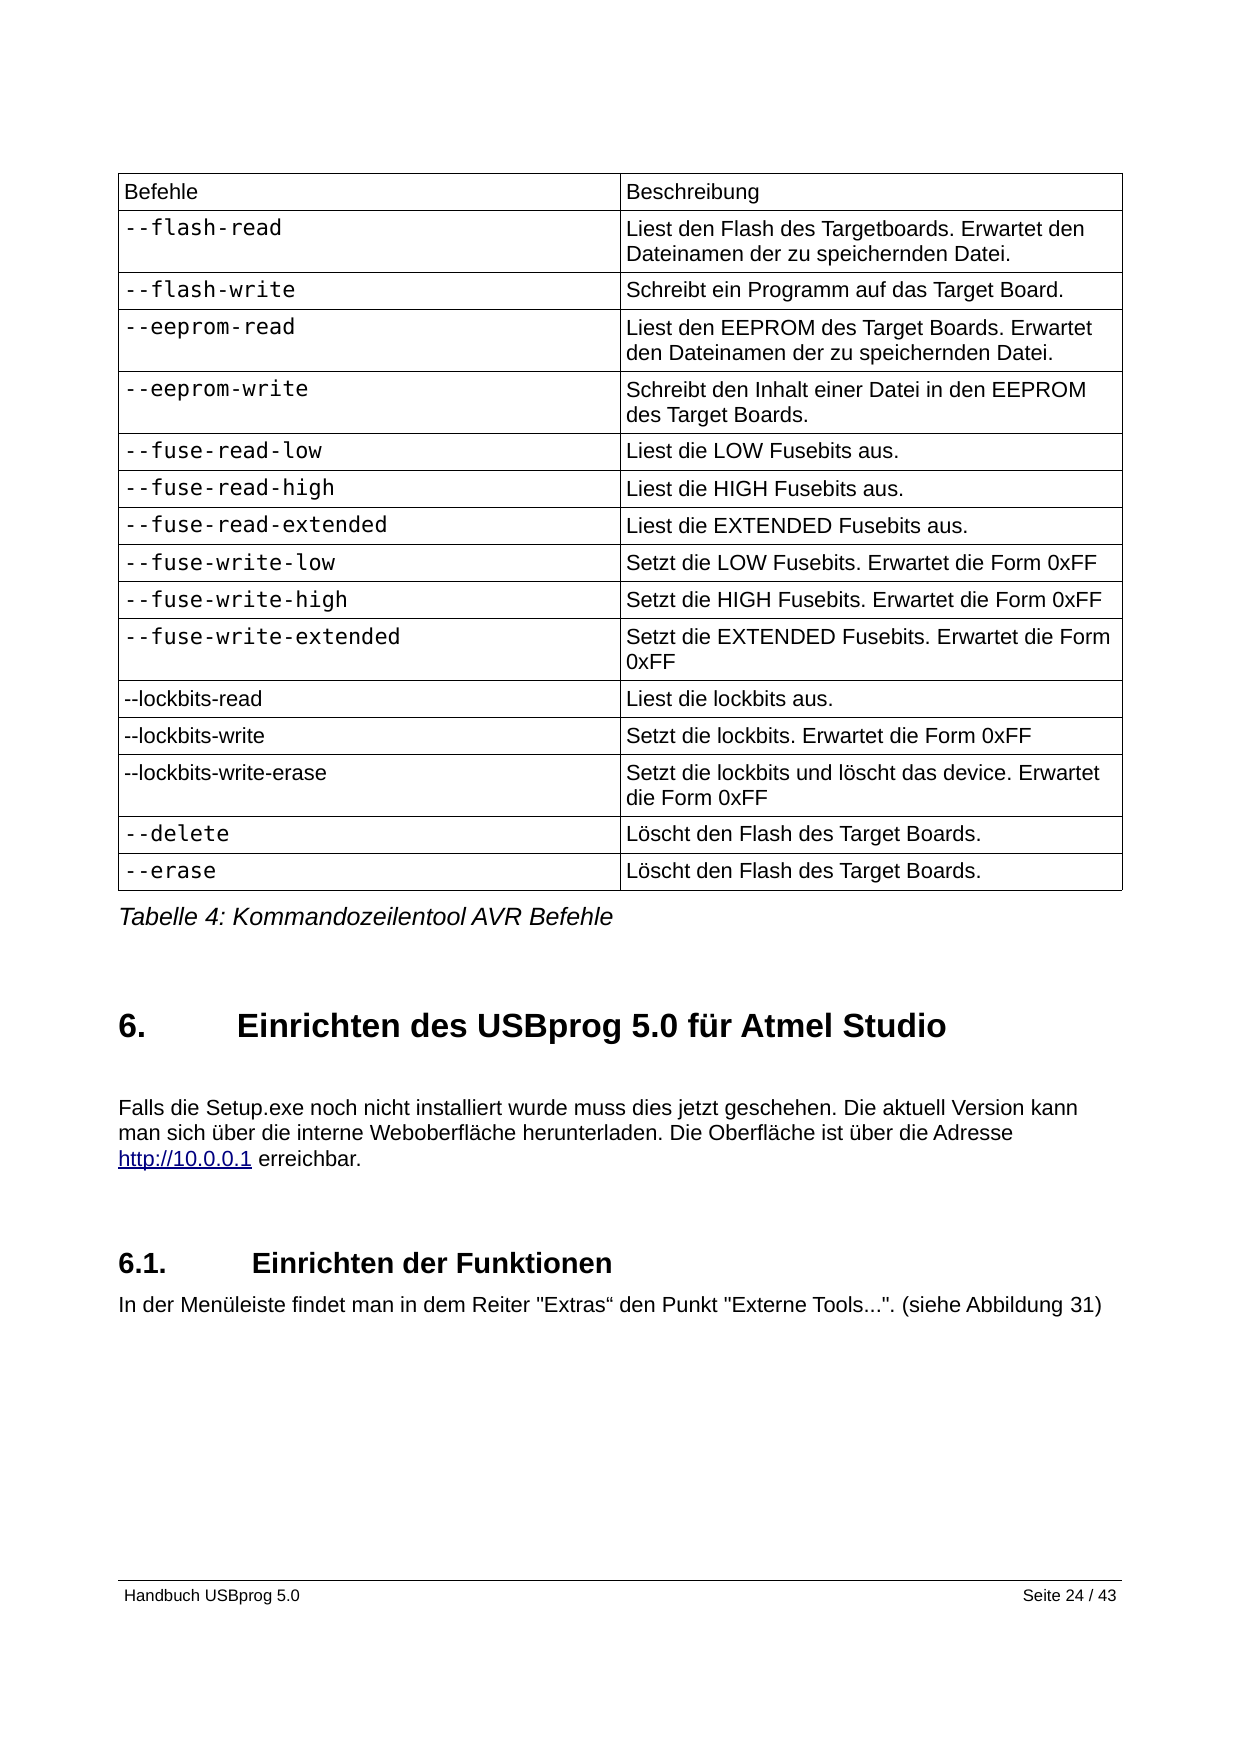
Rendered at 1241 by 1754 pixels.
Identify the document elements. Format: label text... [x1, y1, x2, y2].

table_cell Setzt die LOW Fusebits. Erwartet die Form 0xFF [621, 545, 1122, 581]
table_cell --lockbits-read [119, 681, 620, 717]
table_cell --eeprom-write [119, 372, 620, 433]
table_cell Liest die lockbits aus. [621, 681, 1122, 717]
table_cell --lockbits-write-erase [119, 755, 620, 816]
table_cell --fuse-write-extended [119, 619, 620, 680]
table_cell --lockbits-write [119, 718, 620, 753]
table_cell Liest den EEPROM des Target Boards. Erwartet den Dateinamen der zu speichernden Datei. [621, 310, 1122, 371]
table_cell --fuse-read-low [119, 434, 620, 470]
table_cell Löscht den Flash des Target Boards. [621, 817, 1122, 853]
table_cell Liest die LOW Fusebits aus. [621, 434, 1122, 470]
table_cell Setzt die EXTENDED Fusebits. Erwartet die Form 0xFF [621, 619, 1122, 680]
text Tabelle 4: Kommandozeilentool AVR Befehle [118, 902, 1122, 931]
subtitle Einrichten des USBprog 5.0 für Atmel Studio [118, 1006, 1122, 1045]
table_cell --erase [119, 854, 620, 890]
table_cell --delete [119, 817, 620, 853]
table_cell Setzt die lockbits. Erwartet die Form 0xFF [621, 718, 1122, 753]
table_cell Liest die HIGH Fusebits aus. [621, 471, 1122, 507]
table_header Befehle [119, 174, 620, 209]
table_cell Schreibt den Inhalt einer Datei in den EEPROM des Target Boards. [621, 372, 1122, 433]
table_cell Löscht den Flash des Target Boards. [621, 854, 1122, 890]
text In der Menüleiste findet man in dem Reiter "Extras“ den Punkt "Externe Tools...". (siehe Abbildung 31) [118, 1292, 1122, 1317]
table_cell --flash-write [119, 273, 620, 309]
table_cell --fuse-read-extended [119, 508, 620, 544]
table_cell --fuse-write-high [119, 582, 620, 618]
table_cell Setzt die HIGH Fusebits. Erwartet die Form 0xFF [621, 582, 1122, 618]
table_cell Schreibt ein Programm auf das Target Board. [621, 273, 1122, 309]
text Falls die Setup.exe noch nicht installiert wurde muss dies jetzt geschehen. Die aktuell Version kann man sich über die interne Weboberfläche herunterladen. Die Oberfläche ist über die Adresse http://10.0.0.1 erreichbar. [118, 1095, 1122, 1171]
table_cell --fuse-write-low [119, 545, 620, 581]
table_cell Liest den Flash des Targetboards. Erwartet den Dateinamen der zu speichernden Datei. [621, 211, 1122, 272]
table_cell Liest die EXTENDED Fusebits aus. [621, 508, 1122, 544]
table_cell --fuse-read-high [119, 471, 620, 507]
table_cell Setzt die lockbits und löscht das device. Erwartet die Form 0xFF [621, 755, 1122, 816]
table_cell --eeprom-read [119, 310, 620, 371]
table_header Beschreibung [621, 174, 1122, 209]
table_cell --flash-read [119, 211, 620, 272]
subtitle Einrichten der Funktionen [118, 1246, 1122, 1279]
